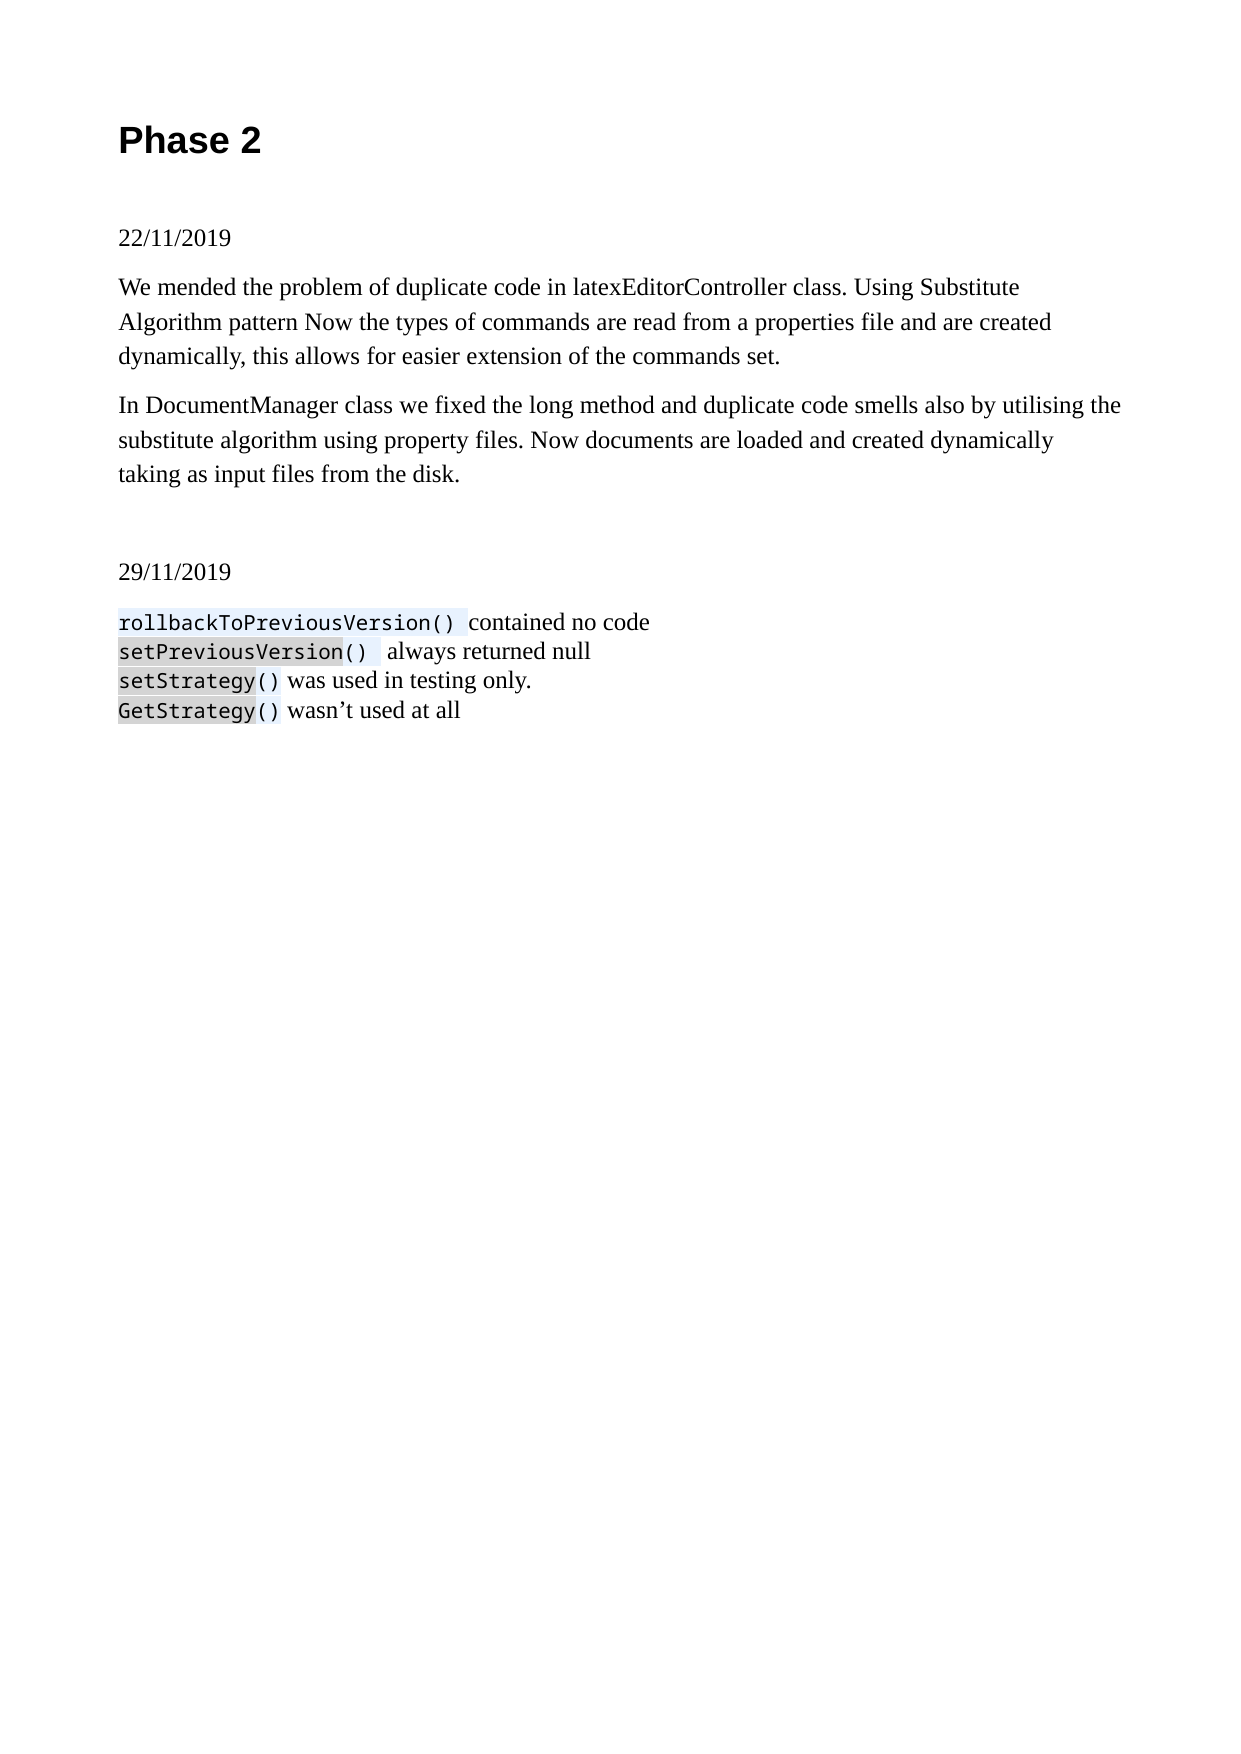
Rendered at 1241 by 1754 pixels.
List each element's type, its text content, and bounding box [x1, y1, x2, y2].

text rollbackToPreviousVersion() contained no code [118, 607, 1122, 636]
text 22/11/2019 [118, 223, 1122, 252]
text setPreviousVersion() always returned null [118, 636, 1122, 666]
text In DocumentManager class we fixed the long method and duplicate code smells also by utilising the substitute algorithm using property files. Now documents are loaded and created dynamically taking as input files from the disk. [118, 390, 1122, 488]
text setStrategy() was used in testing only. [118, 666, 1122, 695]
subtitle Phase 2 [118, 118, 1122, 162]
text GetStrategy() wasn’t used at all [118, 695, 1122, 724]
text 29/11/2019 [118, 557, 1122, 586]
text We mended the problem of duplicate code in latexEditorController class. Using Substitute Algorithm pattern Now the types of commands are read from a properties file and are created dynamically, this allows for easier extension of the commands set. [118, 272, 1122, 370]
